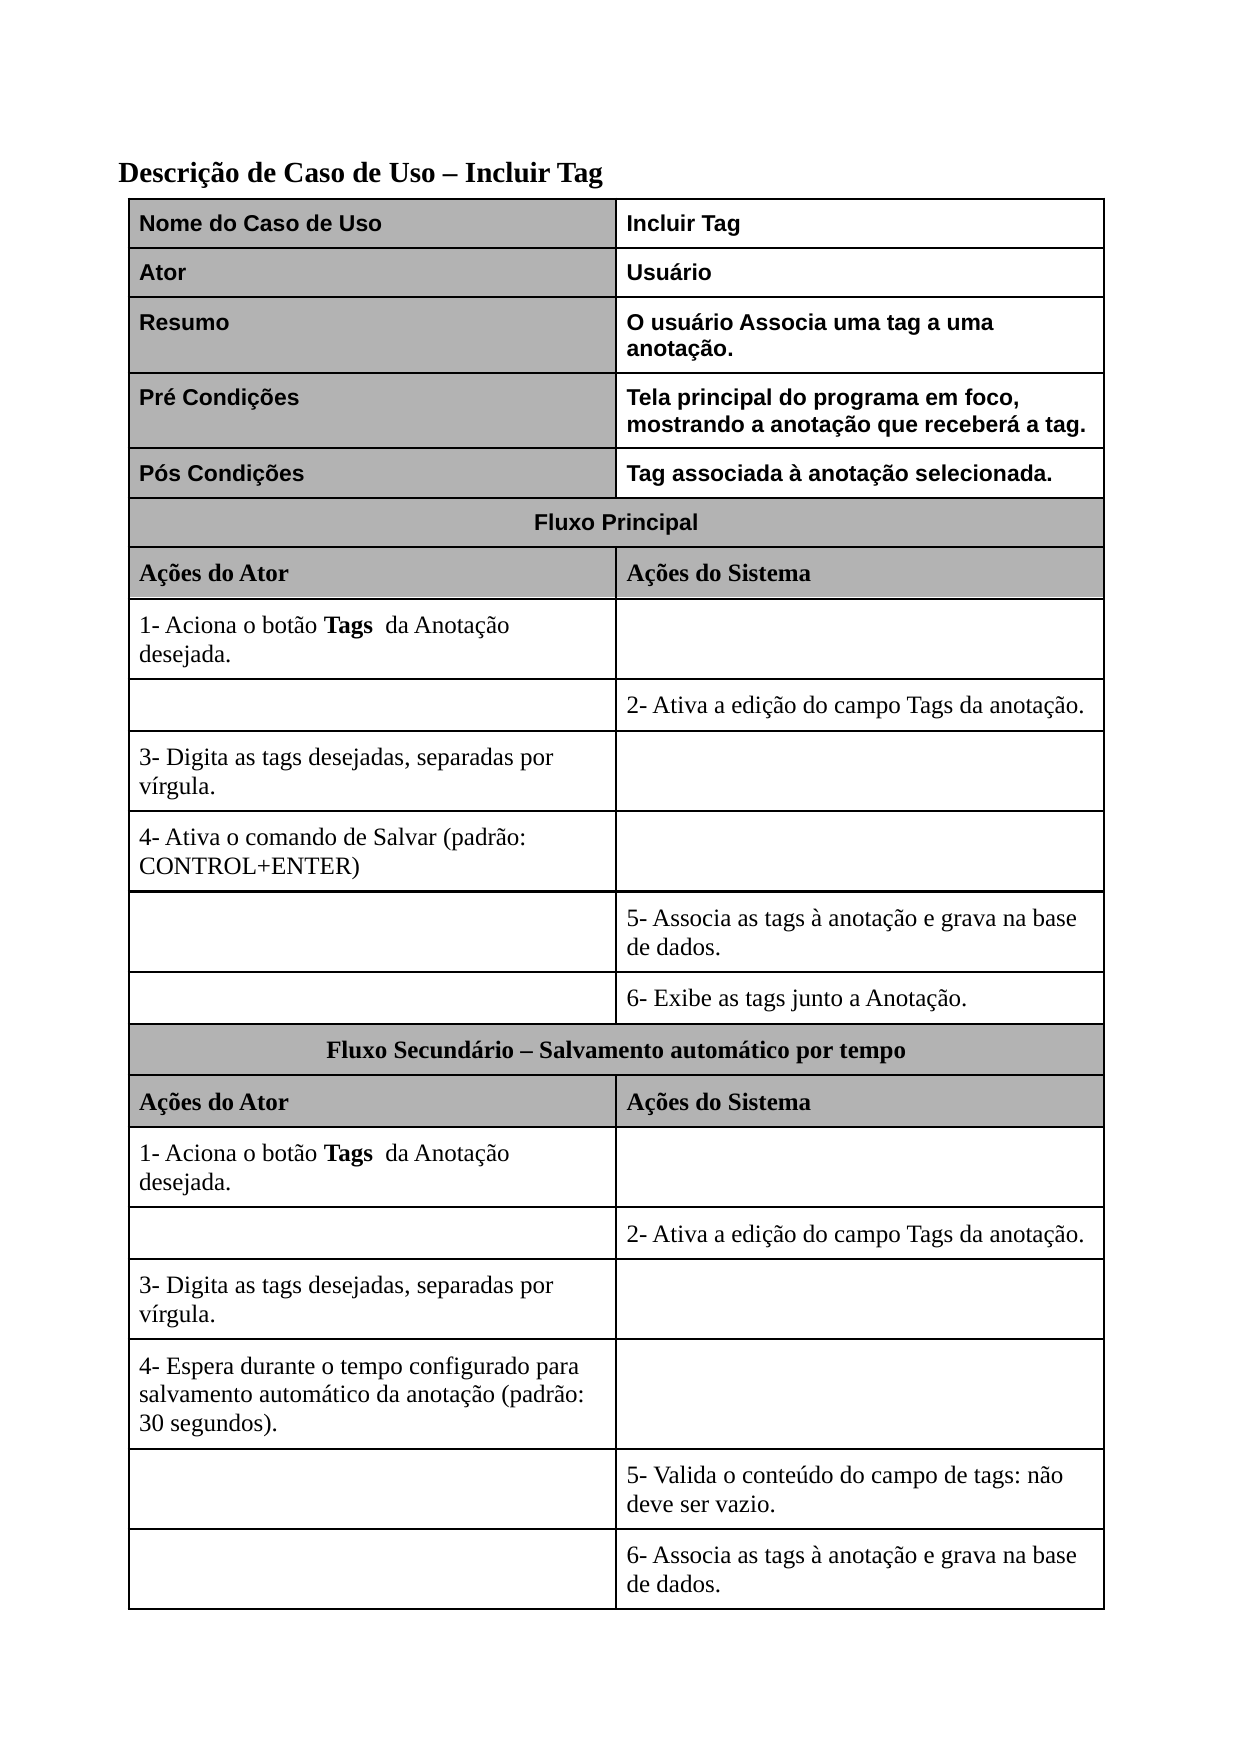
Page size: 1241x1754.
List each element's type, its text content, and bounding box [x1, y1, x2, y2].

table_cell Fluxo Secundário – Salvamento automático por tempo [130, 1025, 1103, 1074]
table_cell [130, 1450, 615, 1528]
table_header Incluir Tag [617, 200, 1103, 247]
table_cell [617, 600, 1103, 678]
table_cell Pós Condições [130, 449, 615, 497]
table_cell [617, 1128, 1103, 1206]
table_cell Pré Condições [130, 374, 615, 447]
table_cell 1- Aciona o botão Tags da Anotação desejada. [130, 1128, 615, 1206]
table_cell 2- Ativa a edição do campo Tags da anotação. [617, 1208, 1103, 1258]
subtitle Descrição de Caso de Uso – Incluir Tag [118, 156, 1122, 189]
table_cell 4- Ativa o comando de Salvar (padrão: CONTROL+ENTER) [130, 812, 615, 890]
table_cell O usuário Associa uma tag a uma anotação. [617, 298, 1103, 372]
table_cell [617, 1260, 1103, 1338]
table_cell Tag associada à anotação selecionada. [617, 449, 1103, 497]
table_cell 6- Associa as tags à anotação e grava na base de dados. [617, 1530, 1103, 1608]
table_cell Ações do Ator [130, 1076, 615, 1126]
table_header Nome do Caso de Uso [130, 200, 615, 247]
table_cell Ações do Ator [130, 548, 615, 597]
table_cell [617, 732, 1103, 810]
table_cell 5- Associa as tags à anotação e grava na base de dados. [617, 893, 1103, 971]
table_cell 3- Digita as tags desejadas, separadas por vírgula. [130, 1260, 615, 1338]
table_cell Ator [130, 249, 615, 296]
table_cell [130, 893, 615, 971]
table_cell [130, 680, 615, 729]
table_cell 6- Exibe as tags junto a Anotação. [617, 973, 1103, 1022]
table_cell 5- Valida o conteúdo do campo de tags: não deve ser vazio. [617, 1450, 1103, 1528]
table_cell [617, 812, 1103, 890]
table_cell [130, 1530, 615, 1608]
table_cell Usuário [617, 249, 1103, 296]
table_cell 1- Aciona o botão Tags da Anotação desejada. [130, 600, 615, 678]
table_cell Fluxo Principal [130, 499, 1103, 546]
table_cell [617, 1340, 1103, 1447]
table_cell 3- Digita as tags desejadas, separadas por vírgula. [130, 732, 615, 810]
table_cell Ações do Sistema [617, 548, 1103, 597]
table_cell Tela principal do programa em foco, mostrando a anotação que receberá a tag. [617, 374, 1103, 447]
table_cell [130, 973, 615, 1022]
table_cell [130, 1208, 615, 1258]
table_cell Ações do Sistema [617, 1076, 1103, 1126]
table_cell 4- Espera durante o tempo configurado para salvamento automático da anotação (padrão: 30 segundos). [130, 1340, 615, 1447]
table_cell 2- Ativa a edição do campo Tags da anotação. [617, 680, 1103, 729]
table_cell Resumo [130, 298, 615, 372]
